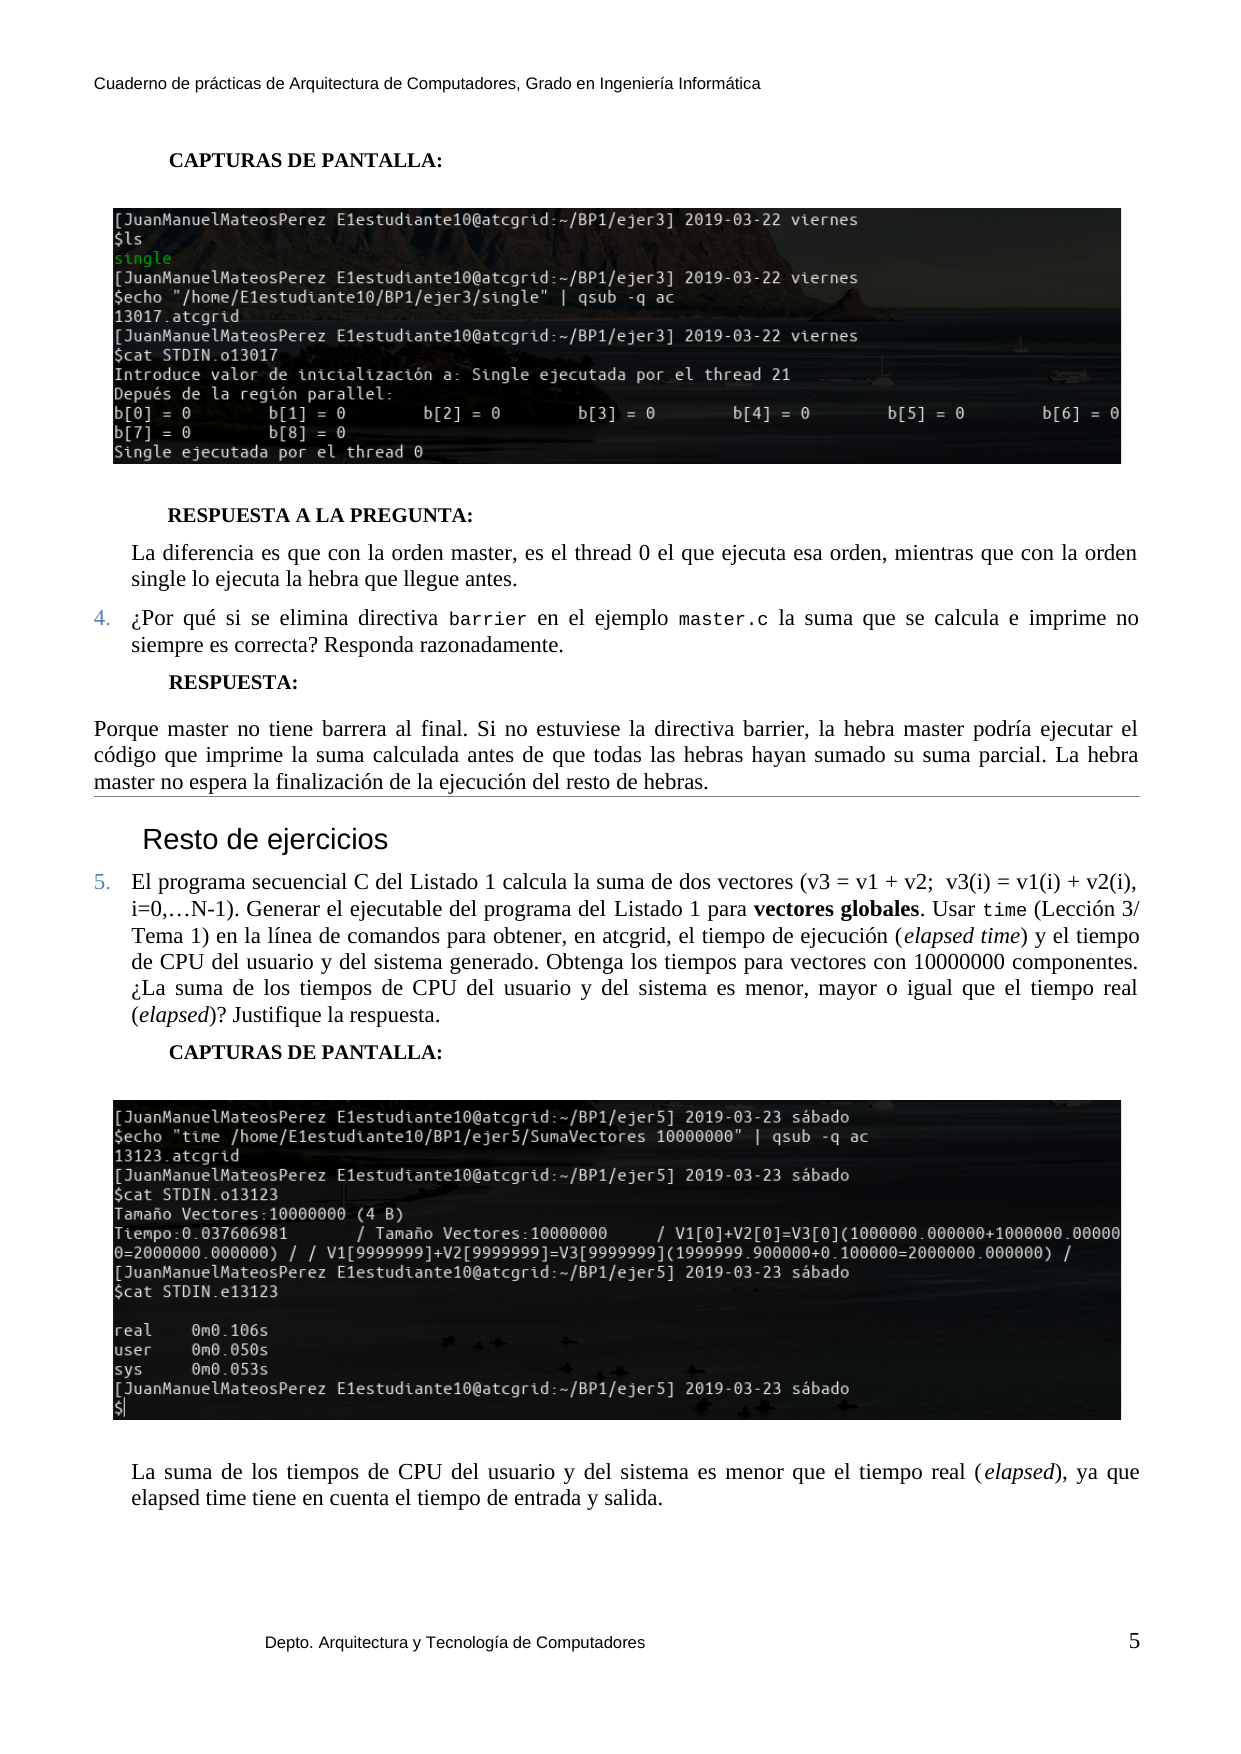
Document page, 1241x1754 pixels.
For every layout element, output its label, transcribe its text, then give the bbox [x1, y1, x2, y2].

subtitle Resto de ejercicios [94, 822, 1140, 856]
list La suma de los tiempos de CPU del usuario y del sistema es menor que el tiempo real (elapsed), ya que elapsed time tiene en cuenta el tiempo de entrada y salida. [131, 1458, 1140, 1511]
picture [112, 1100, 1122, 1420]
text La diferencia es que con la orden master, es el thread 0 el que ejecuta esa orden, mientras que con la orden single lo ejecuta la hebra que llegue antes. [131, 539, 1140, 592]
subtitle Porque master no tiene barrera al final. Si no estuviese la directiva barrier, la hebra master podría ejecutar el código que imprime la suma calculada antes de que todas las hebras hayan sumado su suma parcial. La hebra master no espera la finalización de la ejecución del resto de hebras. [94, 715, 1140, 796]
text RESPUESTA A LA PREGUNTA: [94, 503, 1140, 527]
text CAPTURAS DE PANTALLA: [169, 1039, 1140, 1064]
text CAPTURAS DE PANTALLA: [169, 148, 1140, 172]
picture [112, 208, 1122, 464]
list El programa secuencial C del Listado 1 calcula la suma de dos vectores (v3 = v1 + v2; v3(i) = v1(i) + v2(i), i=0,…N-1). Generar el ejecutable del programa del Listado 1 para vectores globales. Usar time (Lección 3/ Tema 1) en la línea de comandos para obtener, en atcgrid, el tiempo de ejecución (elapsed time) y el tiempo de CPU del usuario y del sistema generado. Obtenga los tiempos para vectores con 10000000 componentes. ¿La suma de los tiempos de CPU del usuario y del sistema es menor, mayor o igual que el tiempo real (elapsed)? Justifique la respuesta. [94, 868, 1140, 1027]
text RESPUESTA: [169, 670, 1140, 694]
list ¿Por qué si se elimina directiva barrier en el ejemplo master.c la suma que se calcula e imprime no siempre es correcta? Responda razonadamente. [94, 604, 1140, 658]
